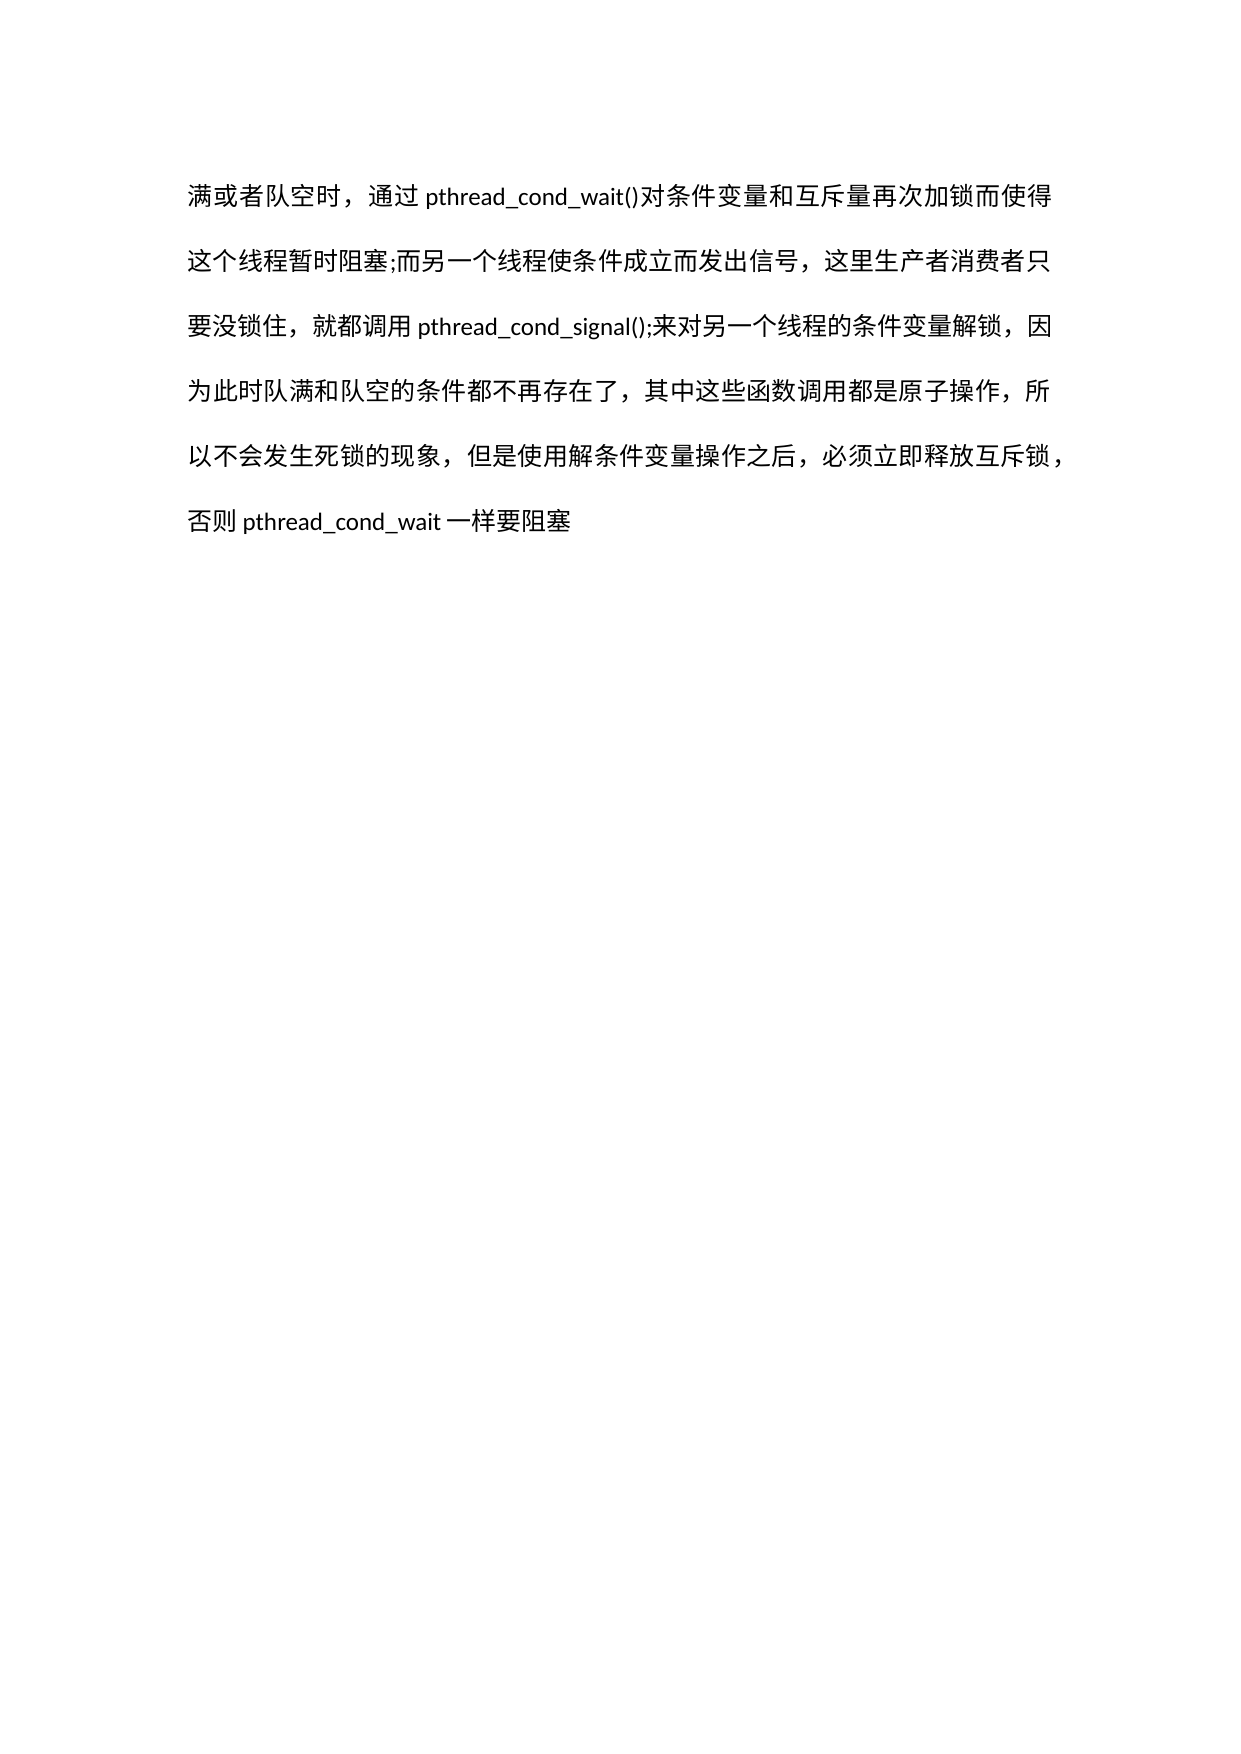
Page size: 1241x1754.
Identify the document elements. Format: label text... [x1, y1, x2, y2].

text 采用pthreads使用的基本同步技术，定义互斥锁和条件变量，并对他们进行init操作，当一个线程进入临界区时，通过pthread_mutex_lock使它获得互斥锁，如果当前互斥锁在其他线程手中，那么这个线程就会被阻塞，为了避免死锁的出现，采用条件变量cond来唤醒锁住的线程，当满足阻塞的条件时，也就是队满或者队空时，通过pthread_cond_wait()对条件变量和互斥量再次加锁而使得这个线程暂时阻塞;而另一个线程使条件成立而发出信号，这里生产者消费者只要没锁住，就都调用pthread_cond_signal();来对另一个线程的条件变量解锁，因为此时队满和队空的条件都不再存在了，其中这些函数调用都是原子操作，所以不会发生死锁的现象，但是使用解条件变量操作之后，必须立即释放互斥锁，否则pthread_cond_wait一样要阻塞 [187, 162, 1053, 552]
